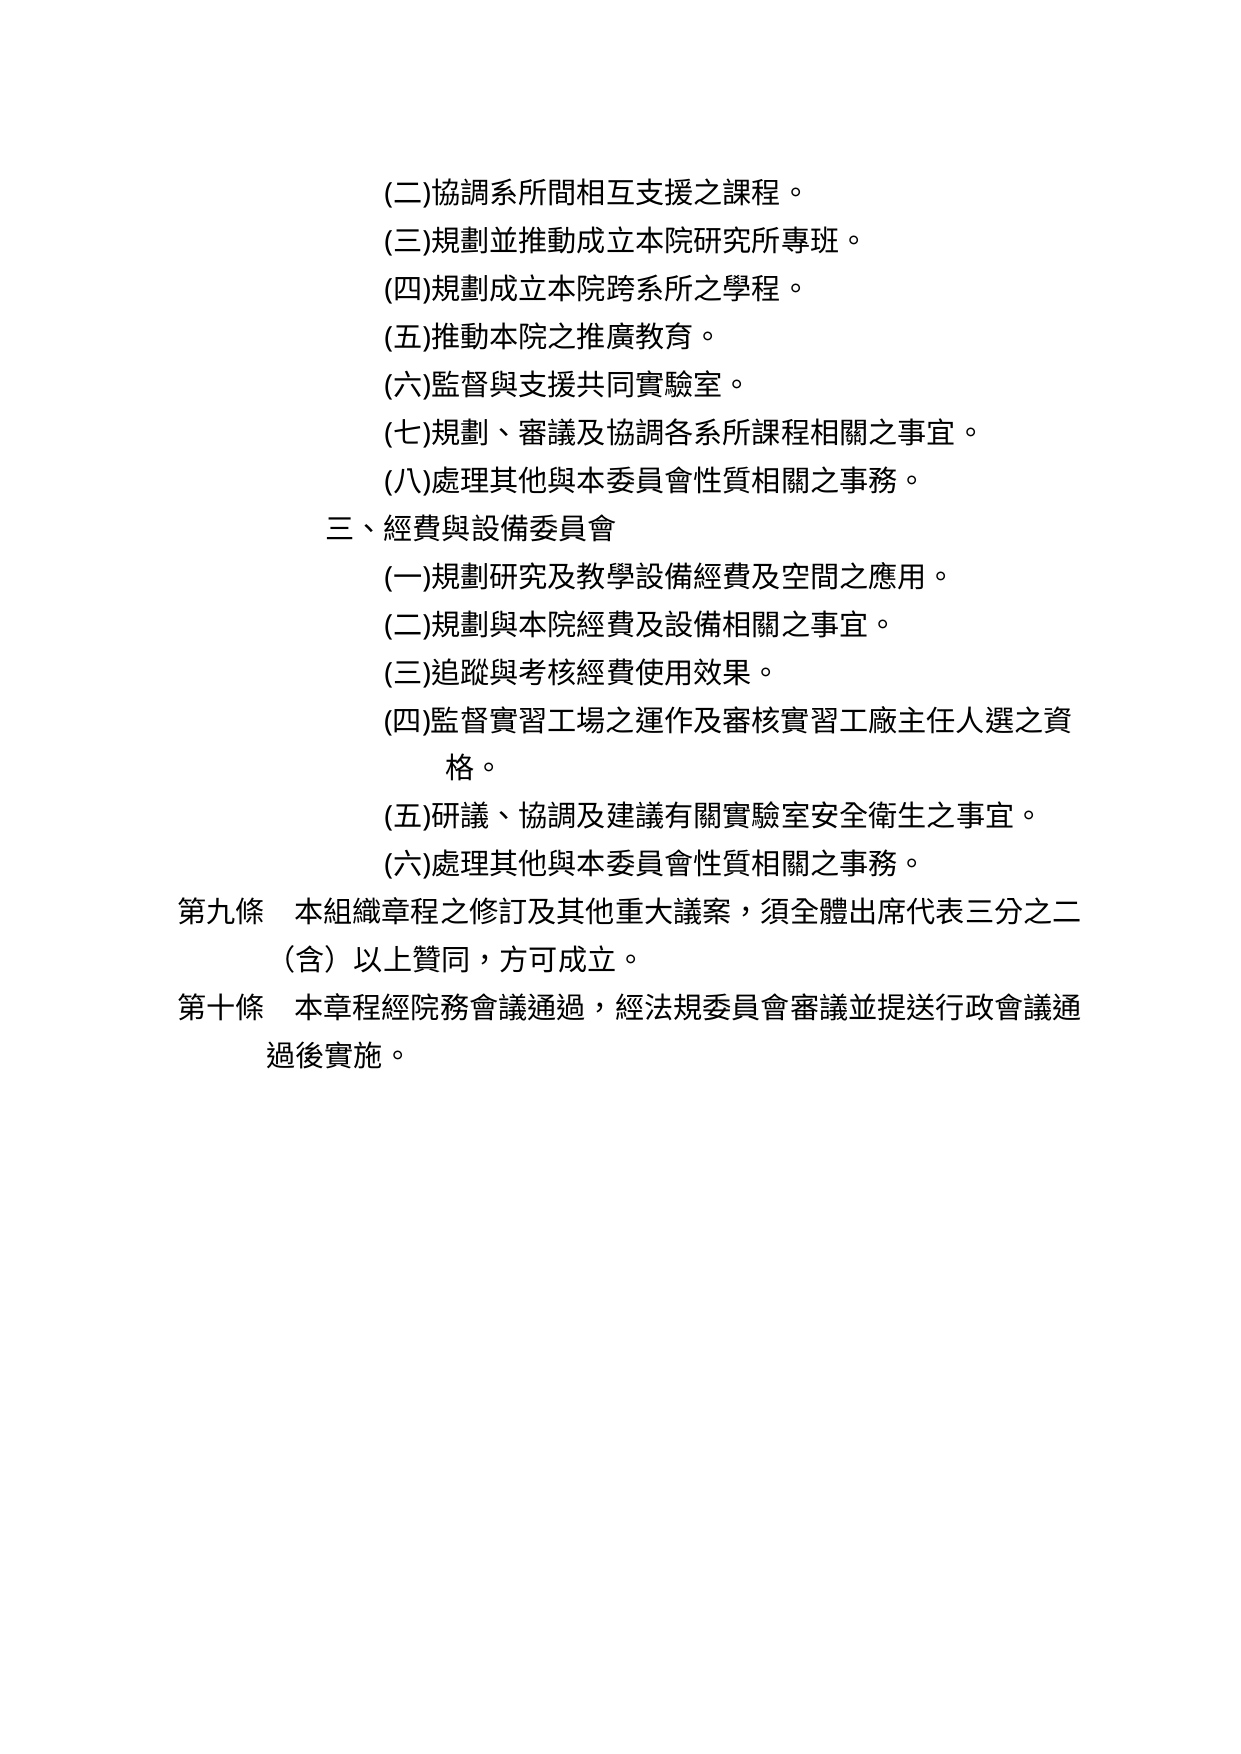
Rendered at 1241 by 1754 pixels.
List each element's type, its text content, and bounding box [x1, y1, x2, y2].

text (四)規劃成立本院跨系所之學程。 [356, 260, 1092, 308]
text (二)協調系所間相互支援之課程。 [356, 164, 1092, 212]
text (三)規劃並推動成立本院研究所專班。 [356, 212, 1092, 260]
text (八)處理其他與本委員會性質相關之事務。 [356, 452, 1092, 500]
text 三、經費與設備委員會 [325, 500, 1092, 548]
text (五)研議、協調及建議有關實驗室安全衛生之事宜。 [356, 787, 1092, 835]
text (二)規劃與本院經費及設備相關之事宜。 [356, 596, 1092, 644]
text (四)監督實習工場之運作及審核實習工廠主任人選之資格。 [384, 692, 1092, 787]
text 第十條 本章程經院務會議通過，經法規委員會審議並提送行政會議通過後實施。 [177, 979, 1092, 1075]
text (五)推動本院之推廣教育。 [356, 308, 1092, 356]
text (一)規劃研究及教學設備經費及空間之應用。 [356, 548, 1092, 596]
text (六)監督與支援共同實驗室。 [356, 356, 1092, 404]
text (六)處理其他與本委員會性質相關之事務。 [356, 835, 1092, 883]
text (七)規劃、審議及協調各系所課程相關之事宜。 [356, 404, 1092, 452]
text 第九條 本組織章程之修訂及其他重大議案，須全體出席代表三分之二（含）以上贊同，方可成立。 [177, 883, 1092, 979]
text (三)追蹤與考核經費使用效果。 [356, 644, 1092, 692]
